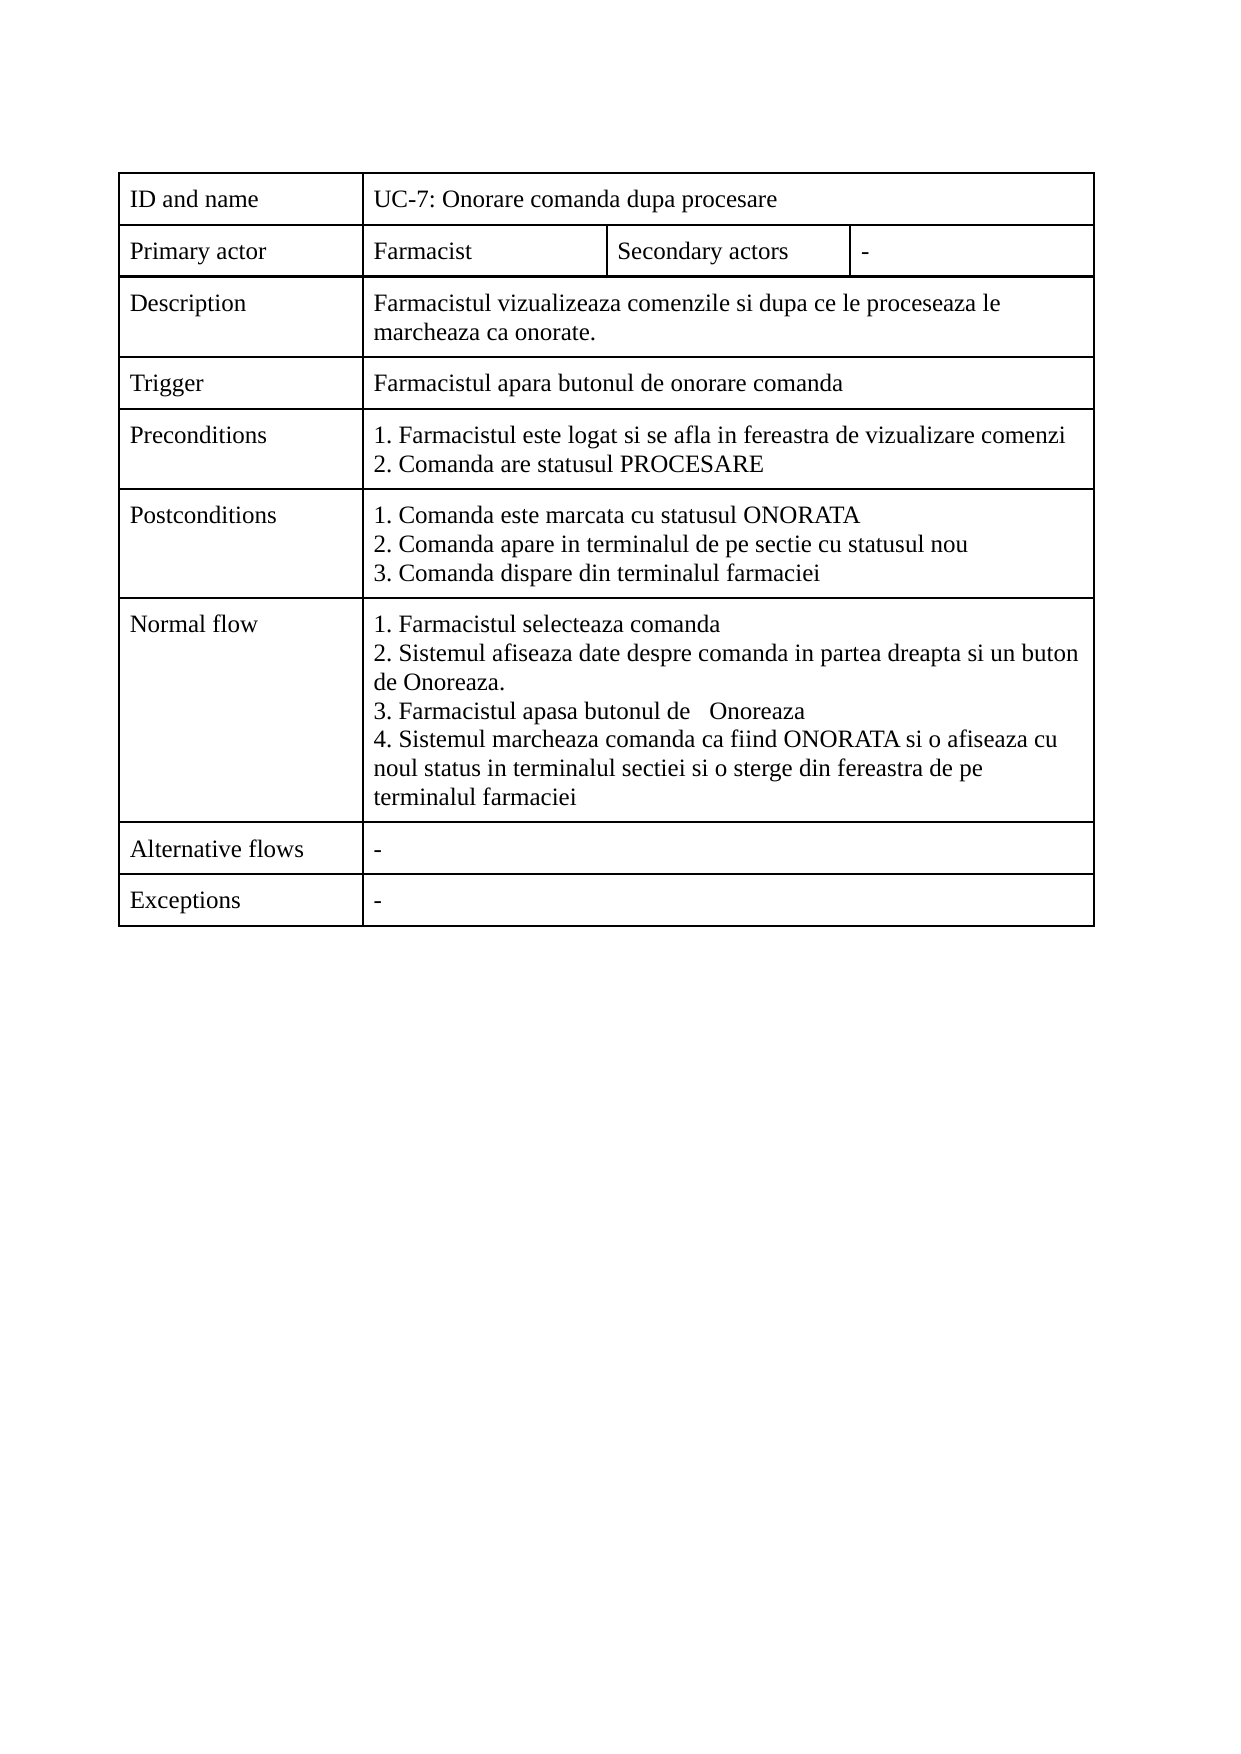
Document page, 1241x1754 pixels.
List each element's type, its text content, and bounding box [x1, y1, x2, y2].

table_cell Farmacistul vizualizeaza comenzile si dupa ce le proceseaza le marcheaza ca onorate. [364, 278, 1093, 356]
table_cell Trigger [120, 358, 362, 407]
table_cell 1. Farmacistul selecteaza comanda 2. Sistemul afiseaza date despre comanda in partea dreapta si un buton de Onoreaza. 3. Farmacistul apasa butonul de Onoreaza 4. Sistemul marcheaza comanda ca fiind ONORATA si o afiseaza cu noul status in terminalul sectiei si o sterge din fereastra de pe terminalul farmaciei [364, 599, 1093, 821]
table_cell Description [120, 278, 362, 356]
table_cell - [851, 226, 1093, 275]
table_cell Farmacist [364, 226, 606, 275]
table_cell - [364, 875, 1093, 924]
table_cell Secondary actors [608, 226, 849, 275]
table_cell 1. Farmacistul este logat si se afla in fereastra de vizualizare comenzi 2. Comanda are statusul PROCESARE [364, 410, 1093, 488]
table_cell - [364, 823, 1093, 873]
table_header ID and name [120, 174, 362, 224]
table_cell Preconditions [120, 410, 362, 488]
table_cell 1. Comanda este marcata cu statusul ONORATA 2. Comanda apare in terminalul de pe sectie cu statusul nou 3. Comanda dispare din terminalul farmaciei [364, 490, 1093, 597]
table_cell Farmacistul apara butonul de onorare comanda [364, 358, 1093, 407]
table_cell Primary actor [120, 226, 362, 275]
table_cell Exceptions [120, 875, 362, 924]
table_cell Alternative flows [120, 823, 362, 873]
table_cell Normal flow [120, 599, 362, 821]
table_cell Postconditions [120, 490, 362, 597]
table_header UC-7: Onorare comanda dupa procesare [364, 174, 1093, 224]
